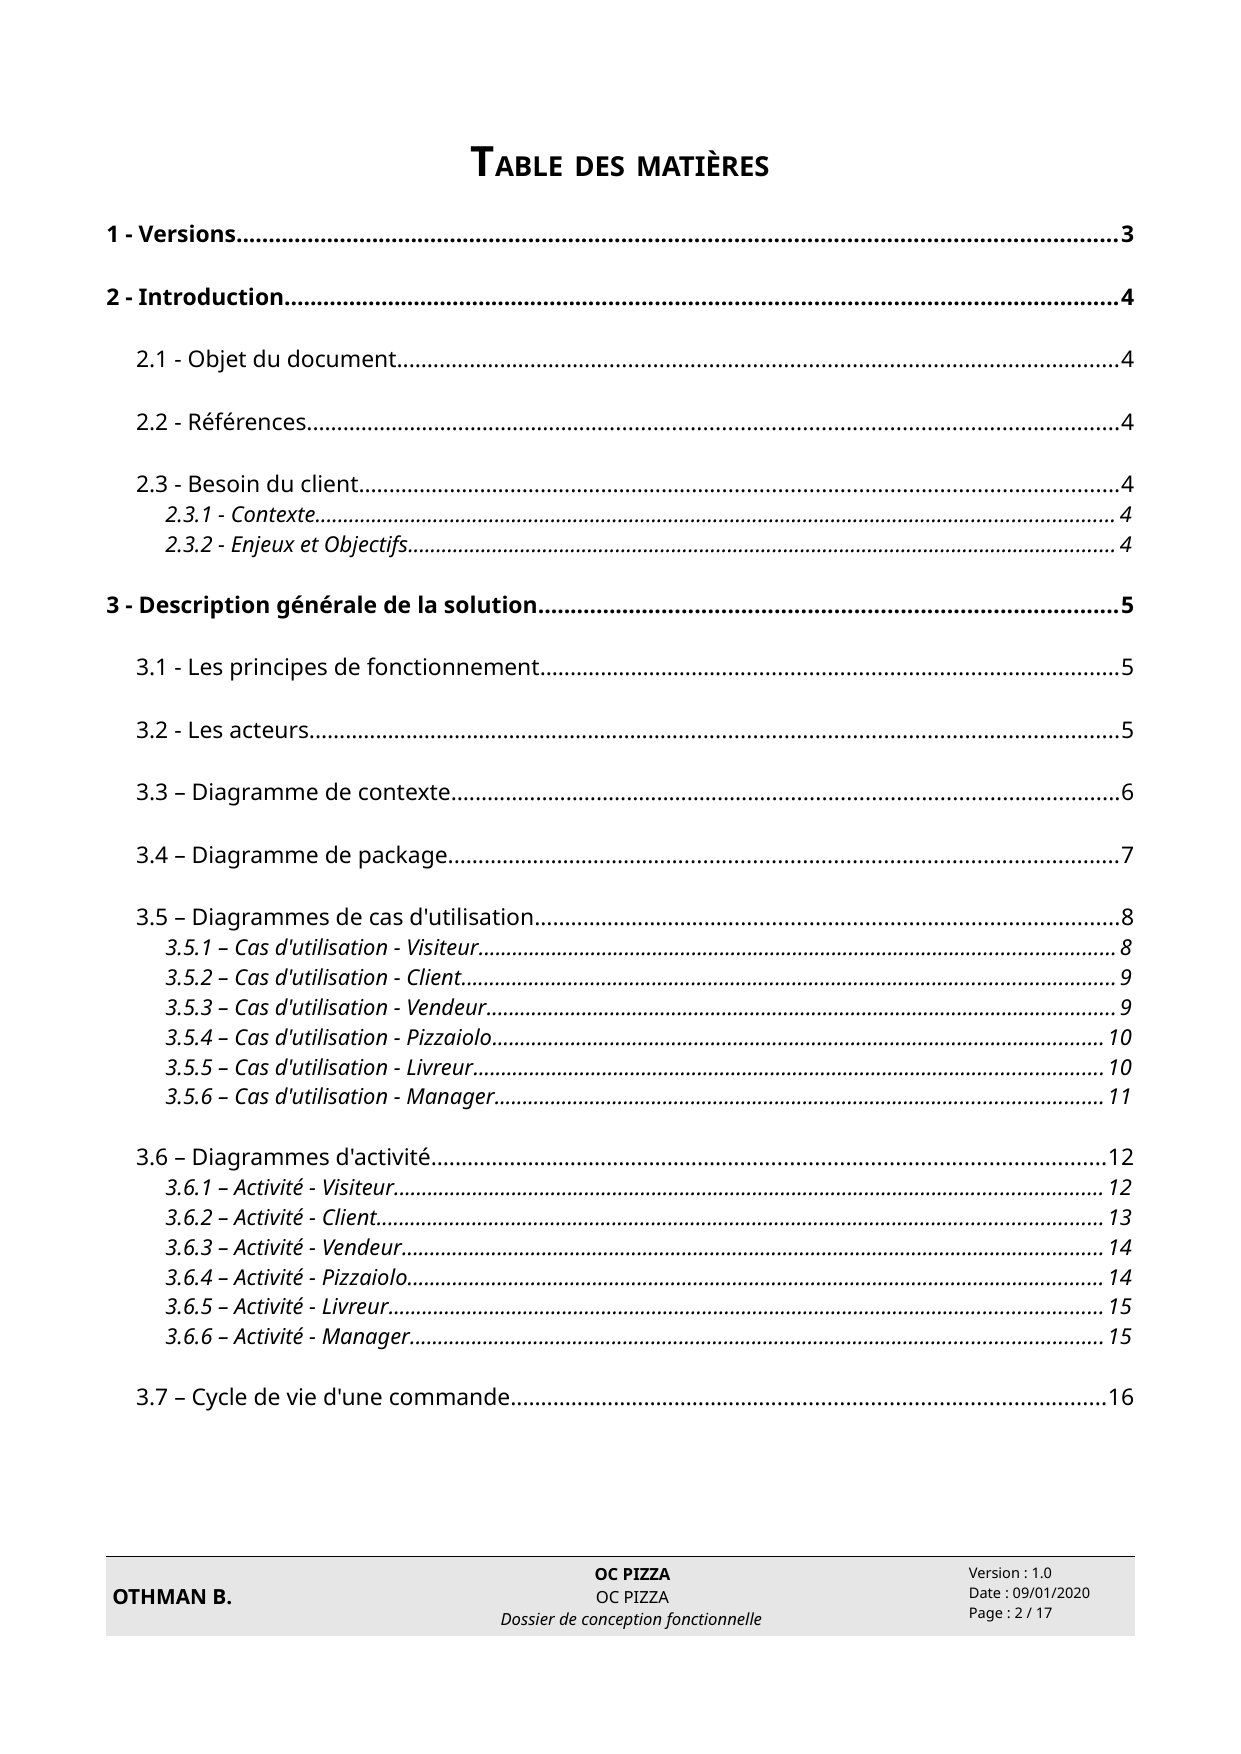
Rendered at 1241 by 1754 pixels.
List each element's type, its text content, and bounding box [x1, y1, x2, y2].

text 3.5.2 – Cas d'utilisation - Client 9 [165, 962, 1134, 992]
text 3.1 - Les principes de fonctionnement 5 [136, 651, 1134, 682]
text 3.5 – Diagrammes de cas d'utilisation 8 [136, 901, 1134, 932]
text 3.6 – Diagrammes d'activité 12 [136, 1141, 1134, 1172]
text 3.3 – Diagramme de contexte 6 [136, 776, 1134, 807]
text 2.2 - Références 4 [136, 405, 1134, 437]
text 3.6.2 – Activité - Client 13 [165, 1202, 1134, 1232]
text 3.5.5 – Cas d'utilisation - Livreur 10 [165, 1051, 1134, 1081]
text 3.7 – Cycle de vie d'une commande 16 [136, 1381, 1134, 1412]
text 2 - Introduction 4 [106, 280, 1134, 312]
text 3.6.6 – Activité - Manager 15 [165, 1321, 1134, 1351]
text 3.5.1 – Cas d'utilisation - Visiteur 8 [165, 932, 1134, 962]
text 3.6.1 – Activité - Visiteur 12 [165, 1172, 1134, 1202]
text 1 - Versions 3 [106, 218, 1134, 249]
text 3.6.5 – Activité - Livreur 15 [165, 1291, 1134, 1321]
text 2.1 - Objet du document 4 [136, 343, 1134, 374]
text 3.4 – Diagramme de package 7 [136, 838, 1134, 870]
text 3 - Description générale de la solution 5 [106, 588, 1134, 620]
text 2.3.2 - Enjeux et Objectifs 4 [165, 529, 1134, 559]
subtitle Table des matières [106, 132, 1134, 188]
text 2.3 - Besoin du client 4 [136, 468, 1134, 499]
text 3.2 - Les acteurs 5 [136, 713, 1134, 745]
text 3.6.3 – Activité - Vendeur 14 [165, 1232, 1134, 1261]
text 3.5.4 – Cas d'utilisation - Pizzaiolo 10 [165, 1022, 1134, 1051]
text 3.5.3 – Cas d'utilisation - Vendeur 9 [165, 992, 1134, 1022]
text 2.3.1 - Contexte 4 [165, 499, 1134, 529]
text 3.6.4 – Activité - Pizzaiolo 14 [165, 1261, 1134, 1291]
text 3.5.6 – Cas d'utilisation - Manager 11 [165, 1081, 1134, 1111]
